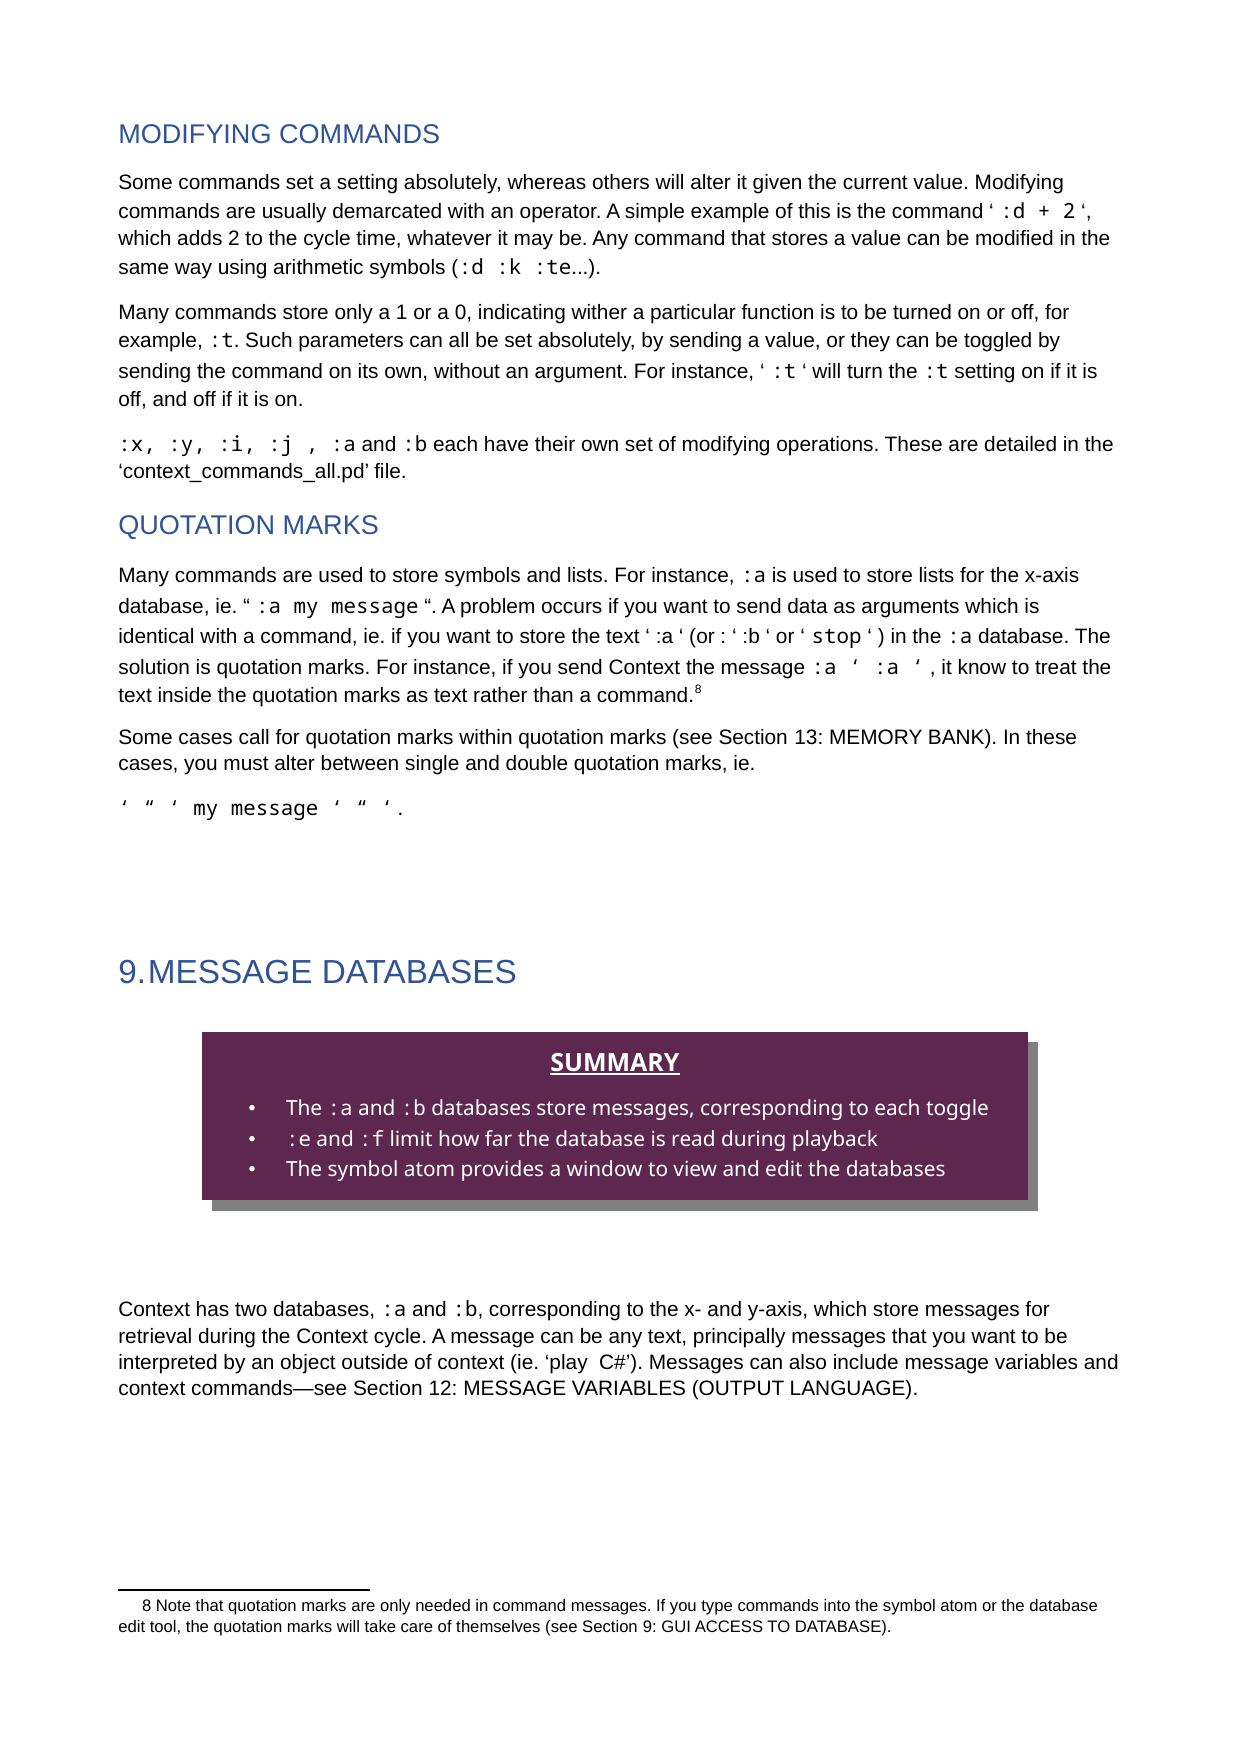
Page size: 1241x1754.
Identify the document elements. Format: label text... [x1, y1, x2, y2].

list :e and :f limit how far the database is read during playback [248, 1124, 1019, 1152]
subtitle SUMMARY [211, 1045, 1019, 1079]
text Many commands are used to store symbols and lists. For instance, :a is used to store lists for the x-axis database, ie. “ :a my message “. A problem occurs if you want to send data as arguments which is identical with a command, ie. if you want to store the text ‘ :a ‘ (or : ‘ :b ‘ or ‘ stop ‘ ) in the :a database. The solution is quotation marks. For instance, if you send Context the message :a ‘ :a ‘ , it know to treat the text inside the quotation marks as text rather than a command. [118, 560, 1122, 706]
subtitle QUOTATION MARKS [118, 509, 1122, 540]
text Note that quotation marks are only needed in command messages. If you type commands into the symbol atom or the database edit tool, the quotation marks will take care of themselves (see Section 9: GUI ACCESS TO DATABASE). [118, 1596, 1122, 1636]
text Some cases call for quotation marks within quotation marks (see Section 13: MEMORY BANK). In these cases, you must alter between single and double quotation marks, ie. [118, 725, 1122, 775]
list The symbol atom provides a window to view and edit the databases [248, 1154, 1019, 1183]
text :x, :y, :i, :j , :a and :b each have their own set of modifying operations. These are detailed in the ‘context_commands_all.pd’ file. [118, 429, 1122, 483]
text Context has two databases, :a and :b, corresponding to the x- and y-axis, which store messages for retrieval during the Context cycle. A message can be any text, principally messages that you want to be interpreted by an object outside of context (ie. ‘play C#’). Messages can also include message variables and context commands—see Section 12: MESSAGE VARIABLES (OUTPUT LANGUAGE). [118, 1294, 1122, 1400]
text Many commands store only a 1 or a 0, indicating wither a particular function is to be turned on or off, for example, :t. Such parameters can all be set absolutely, by sending a value, or they can be toggled by sending the command on its own, without an argument. For instance, ‘ :t ‘ will turn the :t setting on if it is off, and off if it is on. [118, 299, 1122, 411]
text ‘ “ ‘ my message ‘ “ ‘ . [118, 793, 1122, 822]
list The :a and :b databases store messages, corresponding to each toggle [248, 1093, 1019, 1122]
subtitle MESSAGE DATABASES [118, 953, 1122, 991]
text Some commands set a setting absolutely, whereas others will alter it given the current value. Modifying commands are usually demarcated with an operator. A simple example of this is the command ‘ :d + 2 ‘, which adds 2 to the cycle time, whatever it may be. Any command that stores a value can be modified in the same way using arithmetic symbols (:d :k :te...). [118, 169, 1122, 281]
subtitle MODIFYING COMMANDS [118, 118, 1122, 149]
